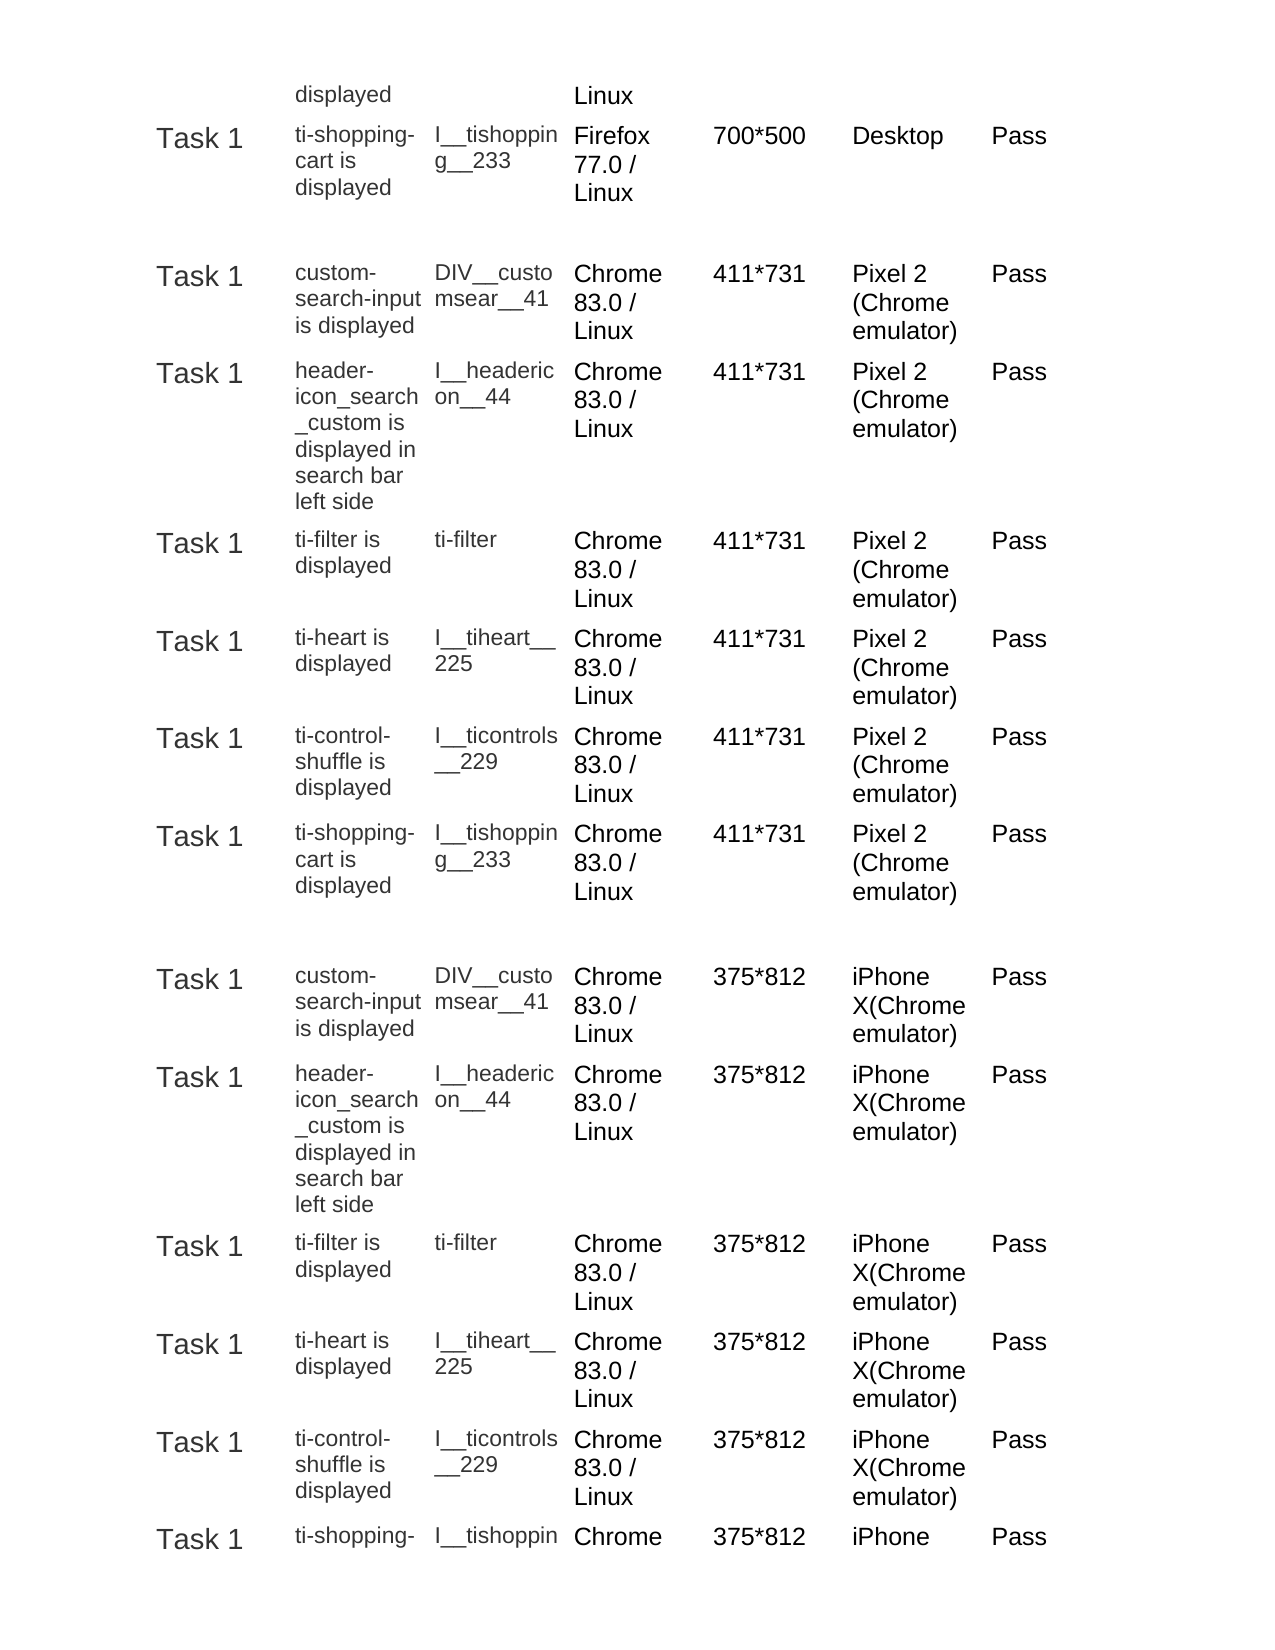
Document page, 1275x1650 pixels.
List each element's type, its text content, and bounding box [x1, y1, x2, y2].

table_cell 375*812 [707, 1517, 846, 1562]
table_cell Task 1 [150, 1054, 289, 1223]
table_cell Pixel 2 (Chrome emulator) [846, 618, 986, 716]
table_cell I__tiheart__225 [429, 618, 568, 716]
table_cell ti-filter is displayed [289, 520, 428, 618]
table_cell Pass [986, 716, 1125, 813]
table_cell Linux [568, 75, 707, 115]
table_cell [150, 911, 289, 956]
table_cell [707, 213, 846, 253]
table_cell [289, 213, 428, 253]
table_cell ti-control-shuffle is displayed [289, 1419, 428, 1517]
table_cell 411*731 [707, 253, 846, 351]
table_cell I__ticontrols__229 [429, 716, 568, 813]
table_cell Pass [986, 814, 1125, 911]
table_cell I__ticontrols__229 [429, 1419, 568, 1517]
table_cell iPhone [846, 1517, 986, 1562]
table_cell Pass [986, 351, 1125, 520]
table_cell Pass [986, 618, 1125, 716]
table_cell iPhone X(Chrome emulator) [846, 1224, 986, 1321]
table_cell [986, 213, 1125, 253]
table_cell Task 1 [150, 115, 289, 213]
table_cell I__headericon__44 [429, 1054, 568, 1223]
table_cell [846, 75, 986, 115]
table_cell Chrome 83.0 / Linux [568, 1321, 707, 1419]
table_cell ti-shopping-cart is displayed [289, 115, 428, 213]
table_cell Pass [986, 1517, 1125, 1562]
table_cell Task 1 [150, 1321, 289, 1419]
table_cell I__headericon__44 [429, 351, 568, 520]
table_cell [707, 75, 846, 115]
table_cell Chrome 83.0 / Linux [568, 618, 707, 716]
table_cell Pass [986, 1321, 1125, 1419]
table_cell [150, 213, 289, 253]
table_cell custom-search-input is displayed [289, 253, 428, 351]
table_cell ti-filter [429, 1224, 568, 1321]
table_cell Task 1 [150, 520, 289, 618]
table_cell Chrome 83.0 / Linux [568, 814, 707, 911]
table_cell Task 1 [150, 1517, 289, 1562]
table_cell Pass [986, 520, 1125, 618]
table_cell 411*731 [707, 618, 846, 716]
table_cell [846, 213, 986, 253]
table_cell 375*812 [707, 1054, 846, 1223]
table_cell Chrome 83.0 / Linux [568, 716, 707, 813]
table_cell I__tiheart__225 [429, 1321, 568, 1419]
table_cell Pixel 2 (Chrome emulator) [846, 253, 986, 351]
table_cell Pass [986, 956, 1125, 1054]
table_cell DIV__customsear__41 [429, 956, 568, 1054]
table_cell I__tishopping__233 [429, 115, 568, 213]
table_cell ti-heart is displayed [289, 1321, 428, 1419]
table_cell Pass [986, 1054, 1125, 1223]
table_cell Task 1 [150, 956, 289, 1054]
table_cell Chrome 83.0 / Linux [568, 1419, 707, 1517]
table_cell Chrome 83.0 / Linux [568, 520, 707, 618]
table_cell Pixel 2 (Chrome emulator) [846, 520, 986, 618]
table_cell Task 1 [150, 618, 289, 716]
table_cell 375*812 [707, 1419, 846, 1517]
table_cell Task 1 [150, 1419, 289, 1517]
table_cell iPhone X(Chrome emulator) [846, 1054, 986, 1223]
table_cell header-icon_search_custom is displayed in search bar left side [289, 1054, 428, 1223]
table_cell [986, 911, 1125, 956]
table_cell [429, 911, 568, 956]
table_cell [707, 911, 846, 956]
table_cell Task 1 [150, 716, 289, 813]
table_cell [150, 75, 289, 115]
table_cell [568, 213, 707, 253]
table_cell Firefox 77.0 / Linux [568, 115, 707, 213]
table_cell Pixel 2 (Chrome emulator) [846, 814, 986, 911]
table_cell Chrome [568, 1517, 707, 1562]
table_cell Task 1 [150, 814, 289, 911]
table_cell iPhone X(Chrome emulator) [846, 956, 986, 1054]
table_cell 411*731 [707, 814, 846, 911]
table_cell I__tishoppin [429, 1517, 568, 1562]
table_cell I__tishopping__233 [429, 814, 568, 911]
table_cell ti-filter [429, 520, 568, 618]
table_cell ti-filter is displayed [289, 1224, 428, 1321]
table_cell 375*812 [707, 1321, 846, 1419]
table_cell Pass [986, 1419, 1125, 1517]
table_cell Pass [986, 1224, 1125, 1321]
table_cell Chrome 83.0 / Linux [568, 351, 707, 520]
table_cell iPhone X(Chrome emulator) [846, 1419, 986, 1517]
table_cell 411*731 [707, 351, 846, 520]
table_cell Chrome 83.0 / Linux [568, 253, 707, 351]
table_cell Desktop [846, 115, 986, 213]
table_cell ti-heart is displayed [289, 618, 428, 716]
table_cell Chrome 83.0 / Linux [568, 1224, 707, 1321]
table_cell ti-control-shuffle is displayed [289, 716, 428, 813]
table_cell 375*812 [707, 1224, 846, 1321]
table_cell Chrome 83.0 / Linux [568, 1054, 707, 1223]
table_cell 411*731 [707, 520, 846, 618]
table_cell Pass [986, 253, 1125, 351]
table_cell custom-search-input is displayed [289, 956, 428, 1054]
table_cell [429, 75, 568, 115]
table_cell Task 1 [150, 351, 289, 520]
table_cell [289, 911, 428, 956]
table_cell 700*500 [707, 115, 846, 213]
table_cell DIV__customsear__41 [429, 253, 568, 351]
table_cell Pixel 2 (Chrome emulator) [846, 351, 986, 520]
table_cell ti-shopping-cart is displayed [289, 814, 428, 911]
table_cell Pixel 2 (Chrome emulator) [846, 716, 986, 813]
table_cell Task 1 [150, 1224, 289, 1321]
table_cell Task 1 [150, 253, 289, 351]
table_cell [429, 213, 568, 253]
table_cell iPhone X(Chrome emulator) [846, 1321, 986, 1419]
table_cell 375*812 [707, 956, 846, 1054]
table_cell Chrome 83.0 / Linux [568, 956, 707, 1054]
table_cell [986, 75, 1125, 115]
table_cell Pass [986, 115, 1125, 213]
table_cell ti-shopping- [289, 1517, 428, 1562]
table_cell 411*731 [707, 716, 846, 813]
table_cell [846, 911, 986, 956]
table_cell displayed [289, 75, 428, 115]
table_cell header-icon_search_custom is displayed in search bar left side [289, 351, 428, 520]
table_cell [568, 911, 707, 956]
